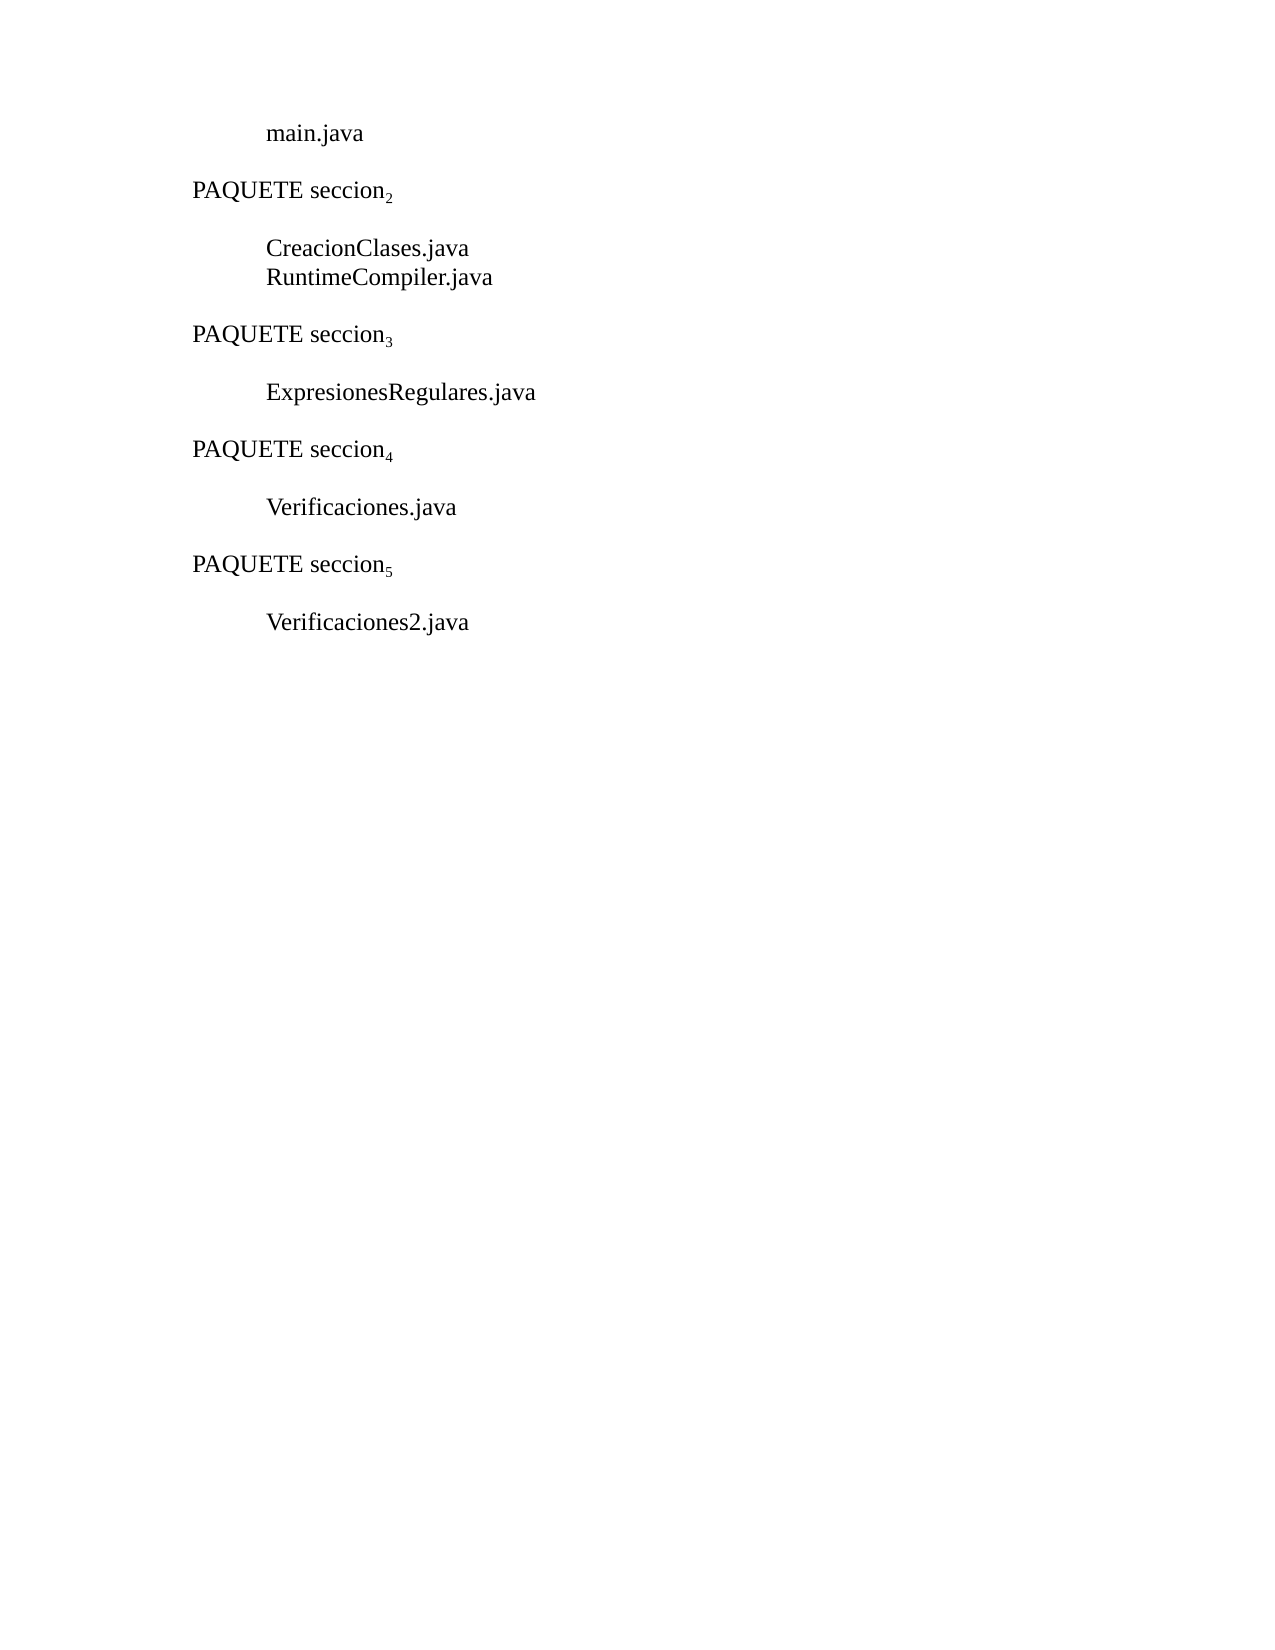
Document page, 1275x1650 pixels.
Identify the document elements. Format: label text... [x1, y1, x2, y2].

text main.java [118, 118, 1157, 147]
text PAQUETE seccion₃ [118, 319, 1157, 348]
text CreacionClases.java [118, 233, 1157, 262]
text PAQUETE seccion₂ [118, 176, 1157, 204]
text Verificaciones2.java [118, 607, 1157, 636]
text PAQUETE seccion₅ [118, 549, 1157, 578]
text Verificaciones.java [118, 492, 1157, 521]
text PAQUETE seccion₄ [118, 434, 1157, 463]
text RuntimeCompiler.java [118, 262, 1157, 291]
text ExpresionesRegulares.java [118, 377, 1157, 406]
